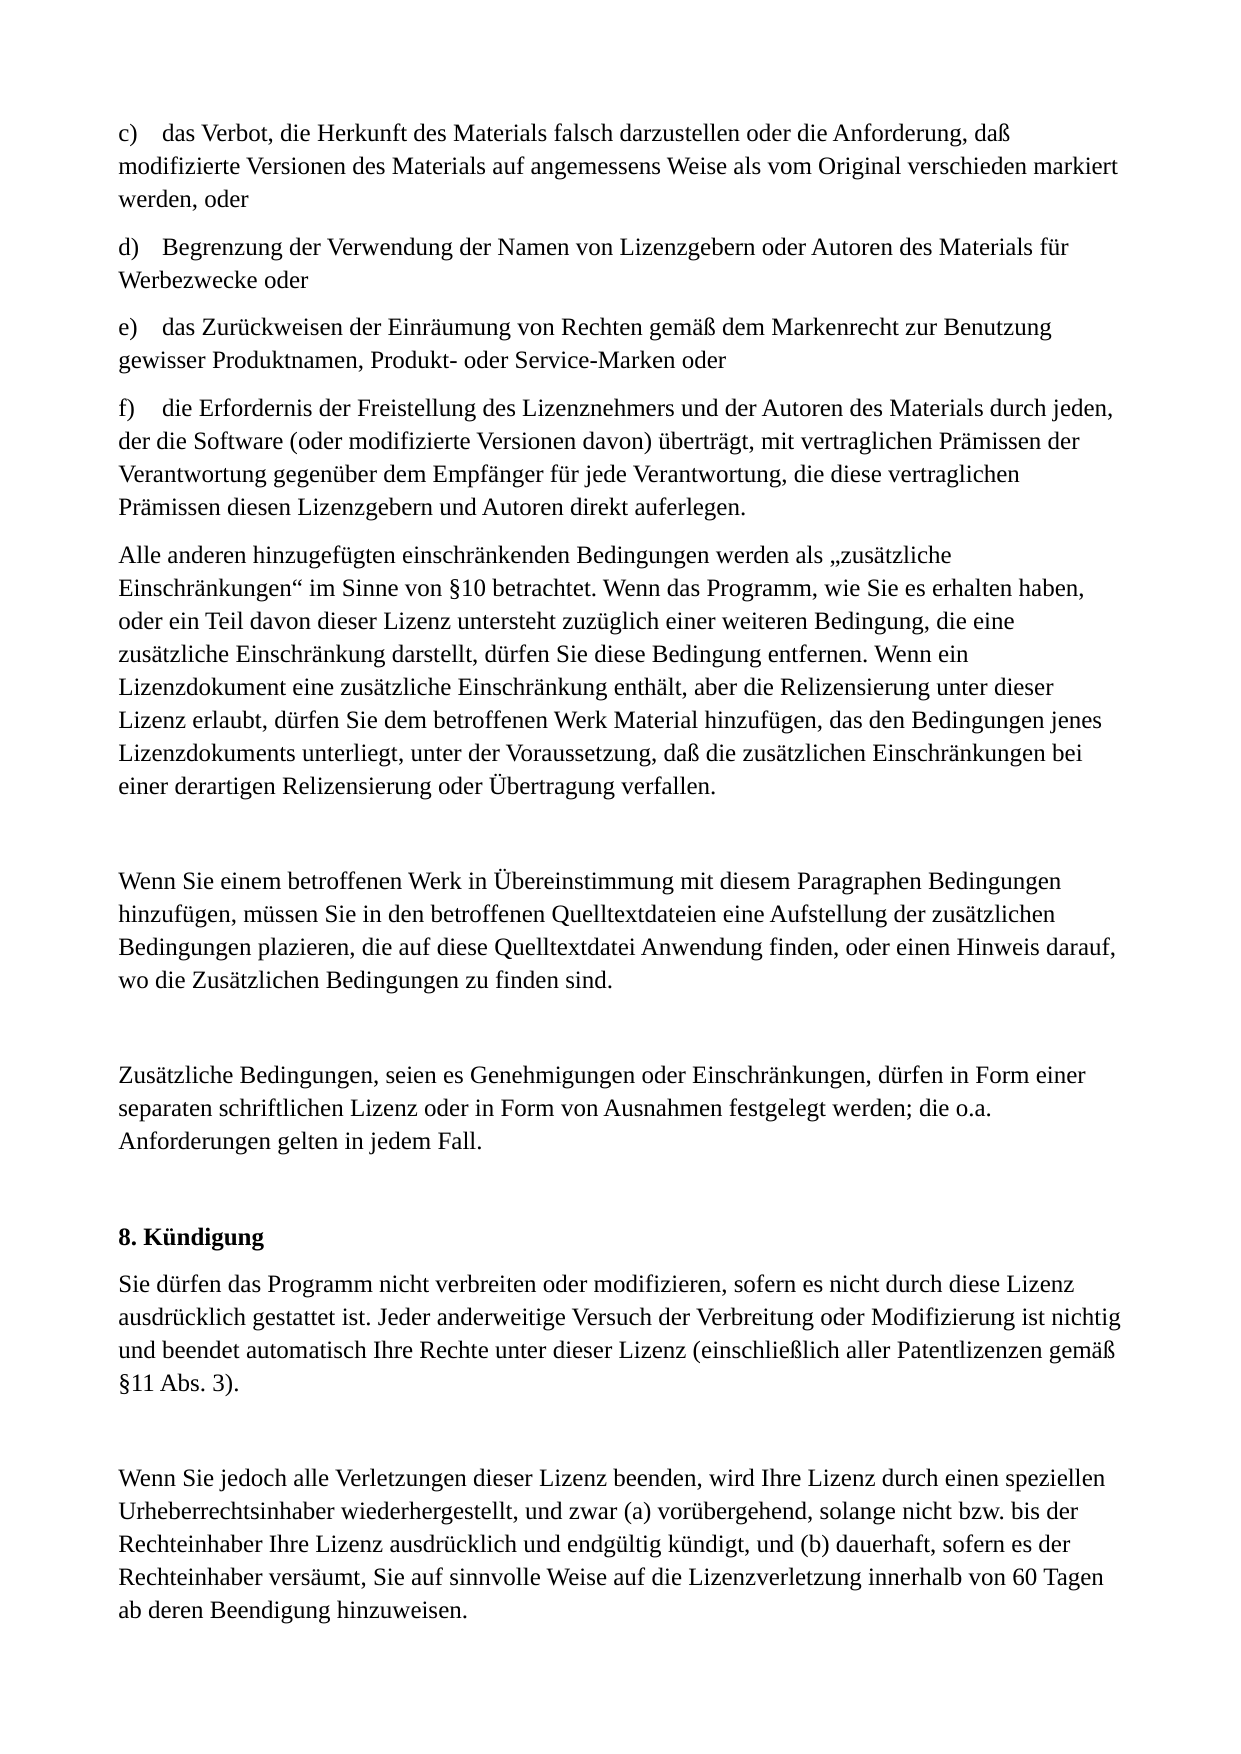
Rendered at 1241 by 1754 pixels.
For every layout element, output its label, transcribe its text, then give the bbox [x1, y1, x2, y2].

text Wenn Sie jedoch alle Verletzungen dieser Lizenz beenden, wird Ihre Lizenz durch einen speziellen Urheberrechtsinhaber wiederhergestellt, und zwar (a) vorübergehend, solange nicht bzw. bis der Rechteinhaber Ihre Lizenz ausdrücklich und endgültig kündigt, und (b) dauerhaft, sofern es der Rechteinhaber versäumt, Sie auf sinnvolle Weise auf die Lizenzverletzung innerhalb von 60 Tagen ab deren Beendigung hinzuweisen. [118, 1463, 1122, 1624]
text 8. Kündigung [118, 1222, 1122, 1250]
text Wenn Sie einem betroffenen Werk in Übereinstimmung mit diesem Paragraphen Bedingungen hinzufügen, müssen Sie in den betroffenen Quelltextdateien eine Aufstellung der zusätzlichen Bedingungen plazieren, die auf diese Quelltextdatei Anwendung finden, oder einen Hinweis darauf, wo die Zusätzlichen Bedingungen zu finden sind. [118, 866, 1122, 994]
text e) das Zurückweisen der Einräumung von Rechten gemäß dem Markenrecht zur Benutzung gewisser Produktnamen, Produkt- oder Service-Marken oder [118, 312, 1122, 374]
text c) das Verbot, die Herkunft des Materials falsch darzustellen oder die Anforderung, daß modifizierte Versionen des Materials auf angemessens Weise als vom Original verschieden markiert werden, oder [118, 118, 1122, 213]
text Zusätzliche Bedingungen, seien es Genehmigungen oder Einschränkungen, dürfen in Form einer separaten schriftlichen Lizenz oder in Form von Ausnahmen festgelegt werden; die o.a. Anforderungen gelten in jedem Fall. [118, 1060, 1122, 1155]
text Alle anderen hinzugefügten einschränkenden Bedingungen werden als „zusätzliche Einschränkungen“ im Sinne von §10 betrachtet. Wenn das Programm, wie Sie es erhalten haben, oder ein Teil davon dieser Lizenz untersteht zuzüglich einer weiteren Bedingung, die eine zusätzliche Einschränkung darstellt, dürfen Sie diese Bedingung entfernen. Wenn ein Lizenzdokument eine zusätzliche Einschränkung enthält, aber die Relizensierung unter dieser Lizenz erlaubt, dürfen Sie dem betroffenen Werk Material hinzufügen, das den Bedingungen jenes Lizenzdokuments unterliegt, unter der Voraussetzung, daß die zusätzlichen Einschränkungen bei einer derartigen Relizensierung oder Übertragung verfallen. [118, 540, 1122, 799]
text Sie dürfen das Programm nicht verbreiten oder modifizieren, sofern es nicht durch diese Lizenz ausdrücklich gestattet ist. Jeder anderweitige Versuch der Verbreitung oder Modifizierung ist nichtig und beendet automatisch Ihre Rechte unter dieser Lizenz (einschließlich aller Patentlizenzen gemäß §11 Abs. 3). [118, 1269, 1122, 1397]
text f) die Erfordernis der Freistellung des Lizenznehmers und der Autoren des Materials durch jeden, der die Software (oder modifizierte Versionen davon) überträgt, mit vertraglichen Prämissen der Verantwortung gegenüber dem Empfänger für jede Verantwortung, die diese vertraglichen Prämissen diesen Lizenzgebern und Autoren direkt auferlegen. [118, 393, 1122, 521]
text d) Begrenzung der Verwendung der Namen von Lizenzgebern oder Autoren des Materials für Werbezwecke oder [118, 232, 1122, 293]
